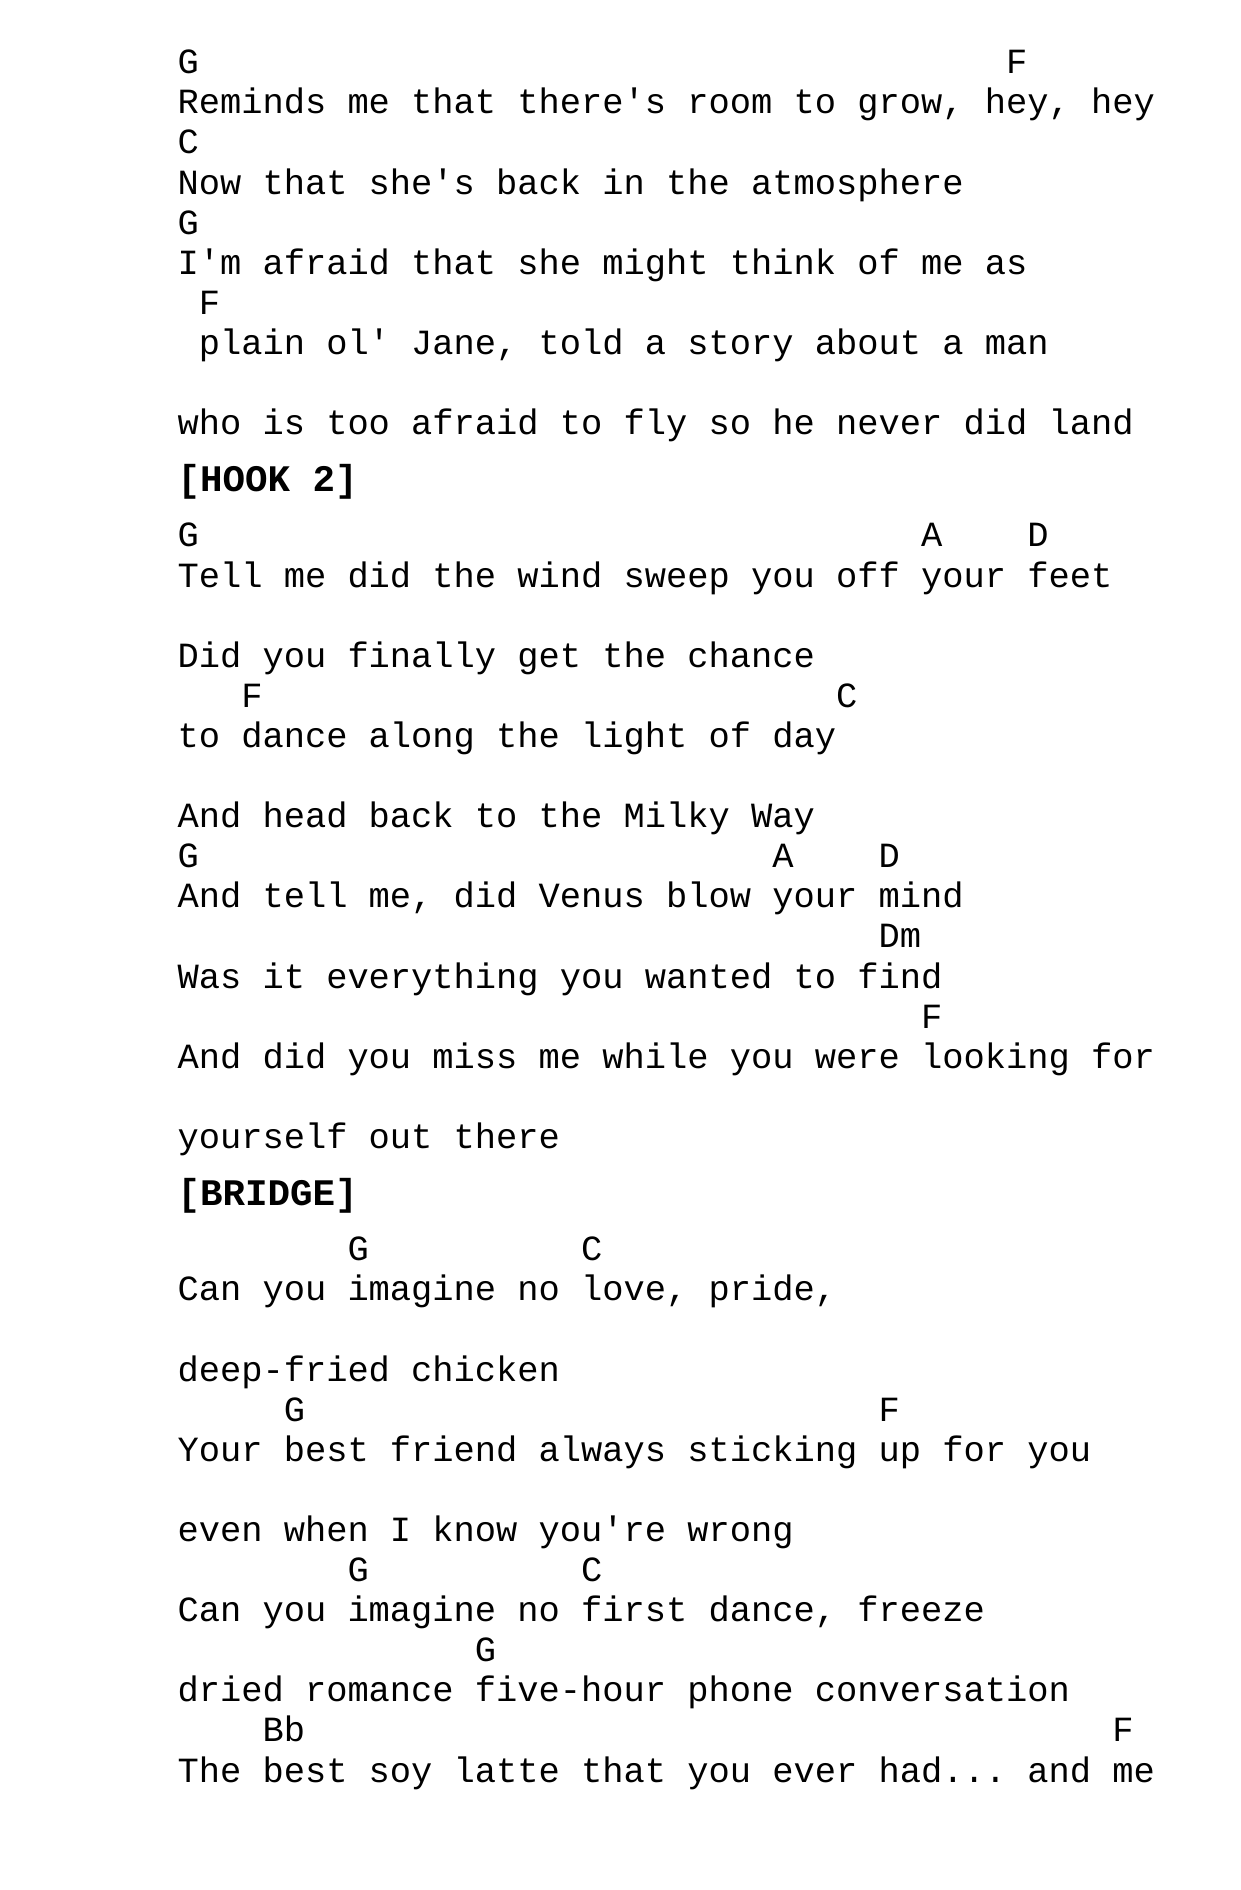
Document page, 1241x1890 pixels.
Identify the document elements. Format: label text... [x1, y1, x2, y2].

text Tell me did the wind sweep you off your feet [177, 557, 1196, 598]
text And tell me, did Venus blow your mind [177, 878, 1196, 918]
text G [177, 205, 1196, 245]
text G F [177, 44, 1196, 84]
text Can you imagine no love, pride, [177, 1271, 1196, 1311]
text yourself out there [177, 1119, 1196, 1159]
text G A D [177, 517, 1196, 557]
text G C [177, 1552, 1196, 1592]
text plain ol' Jane, told a story about a man [177, 325, 1196, 365]
text Your best friend always sticking up for you [177, 1432, 1196, 1472]
text F [177, 285, 1196, 325]
text G C [177, 1231, 1196, 1271]
text Now that she's back in the atmosphere [177, 164, 1196, 205]
text I'm afraid that she might think of me as [177, 245, 1196, 285]
subtitle [BRIDGE] [177, 1174, 1196, 1216]
text And head back to the Milky Way [177, 798, 1196, 838]
text who is too afraid to fly so he never did land [177, 405, 1196, 445]
text G A D [177, 838, 1196, 878]
text Dm [177, 918, 1196, 958]
text Bb F [177, 1712, 1196, 1752]
text Did you finally get the chance [177, 638, 1196, 678]
text F [177, 999, 1196, 1039]
text to dance along the light of day [177, 718, 1196, 758]
text The best soy latte that you ever had... and me [177, 1752, 1196, 1793]
text Can you imagine no first dance, freeze [177, 1592, 1196, 1632]
text deep-fried chicken [177, 1351, 1196, 1392]
text F C [177, 678, 1196, 718]
text G F [177, 1392, 1196, 1432]
text dried romance five-hour phone conversation [177, 1672, 1196, 1712]
text Was it everything you wanted to find [177, 958, 1196, 999]
text Reminds me that there's room to grow, hey, hey [177, 84, 1196, 124]
text And did you miss me while you were looking for [177, 1039, 1196, 1079]
text even when I know you're wrong [177, 1512, 1196, 1552]
subtitle [HOOK 2] [177, 460, 1196, 503]
text C [177, 124, 1196, 164]
text G [177, 1632, 1196, 1672]
